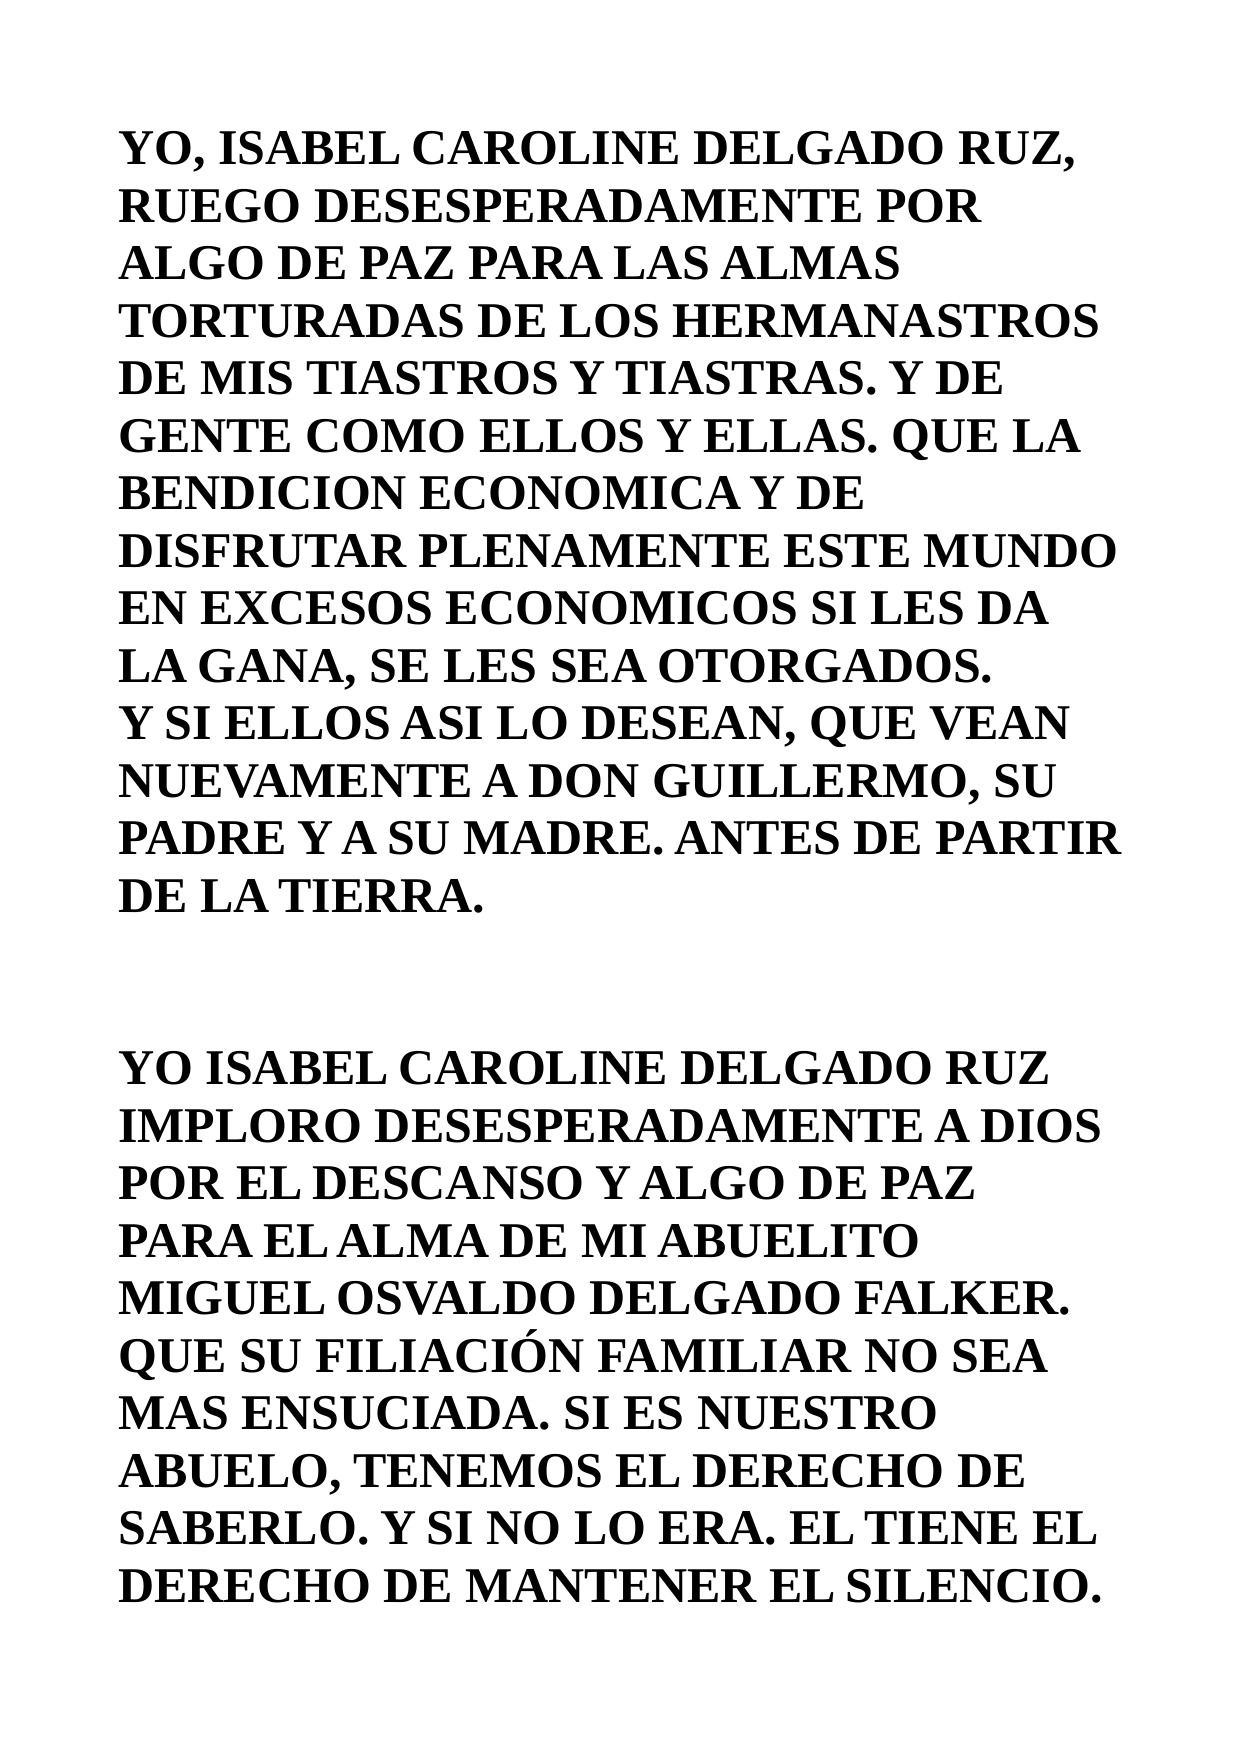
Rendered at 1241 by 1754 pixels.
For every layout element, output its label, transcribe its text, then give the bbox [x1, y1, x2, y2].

text YO ISABEL CAROLINE DELGADO RUZ IMPLORO DESESPERADAMENTE A DIOS POR EL DESCANSO Y ALGO DE PAZ PARA EL ALMA DE MI ABUELITO MIGUEL OSVALDO DELGADO FALKER. QUE SU FILIACIÓN FAMILIAR NO SEA MAS ENSUCIADA. SI ES NUESTRO ABUELO, TENEMOS EL DERECHO DE SABERLO. Y SI NO LO ERA. EL TIENE EL DERECHO DE MANTENER EL SILENCIO. [118, 1038, 1122, 1613]
text Y SI ELLOS ASI LO DESEAN, QUE VEAN NUEVAMENTE A DON GUILLERMO, SU PADRE Y A SU MADRE. ANTES DE PARTIR DE LA TIERRA. [118, 693, 1122, 923]
text YO, ISABEL CAROLINE DELGADO RUZ, RUEGO DESESPERADAMENTE POR ALGO DE PAZ PARA LAS ALMAS TORTURADAS DE LOS HERMANASTROS DE MIS TIASTROS Y TIASTRAS. Y DE GENTE COMO ELLOS Y ELLAS. QUE LA BENDICION ECONOMICA Y DE DISFRUTAR PLENAMENTE ESTE MUNDO EN EXCESOS ECONOMICOS SI LES DA LA GANA, SE LES SEA OTORGADOS. [118, 118, 1122, 693]
